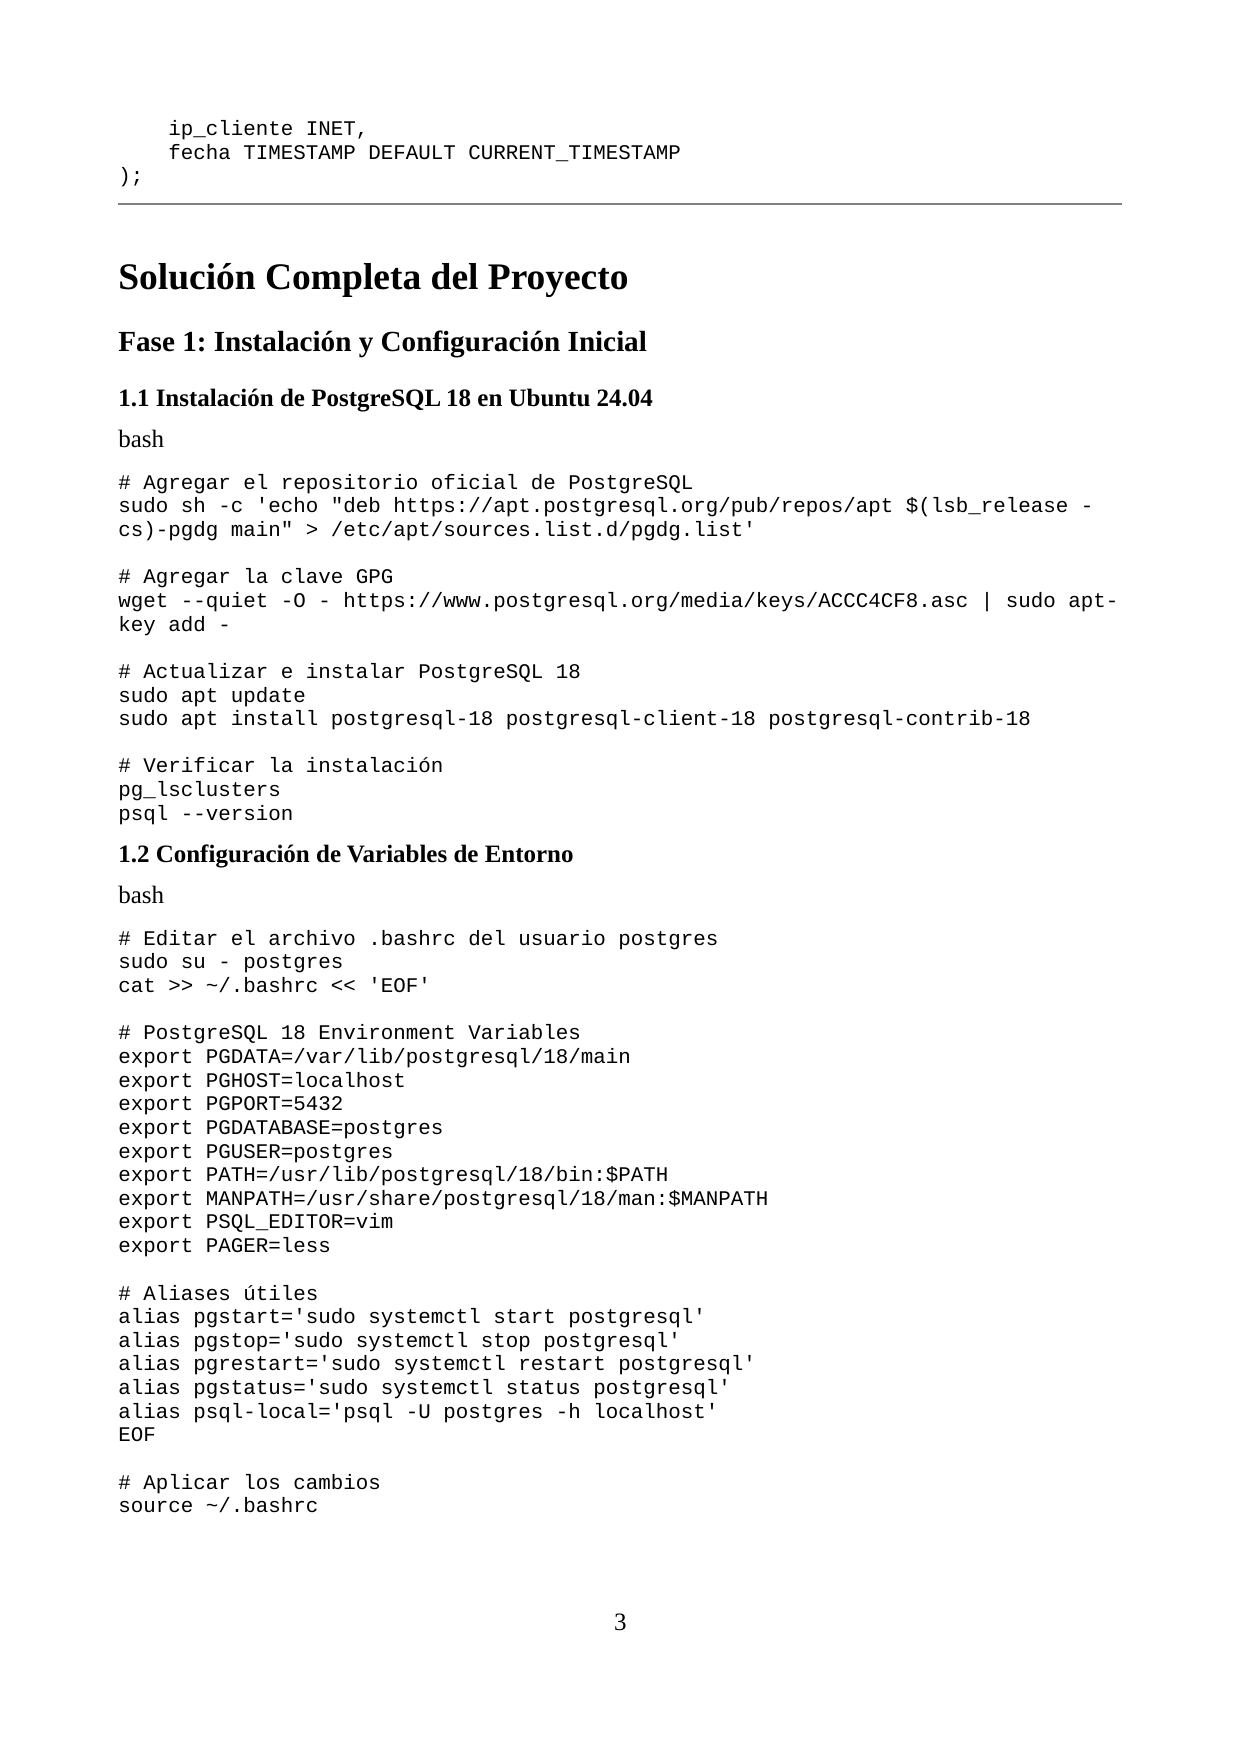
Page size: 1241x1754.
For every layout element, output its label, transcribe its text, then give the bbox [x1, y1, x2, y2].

text export PGDATA=/var/lib/postgresql/18/main [118, 1046, 1122, 1070]
text export PGHOST=localhost [118, 1070, 1122, 1093]
text wget --quiet -O - https://www.postgresql.org/media/keys/ACCC4CF8.asc | sudo apt-key add - [118, 590, 1122, 637]
text sudo sh -c 'echo "deb https://apt.postgresql.org/pub/repos/apt $(lsb_release -cs)-pgdg main" > /etc/apt/sources.list.d/pgdg.list' [118, 495, 1122, 543]
text pg_lsclusters [118, 779, 1122, 803]
text alias psql-local='psql -U postgres -h localhost' [118, 1401, 1122, 1424]
subtitle 1.1 Instalación de PostgreSQL 18 en Ubuntu 24.04 [118, 383, 1122, 412]
text export PGUSER=postgres [118, 1141, 1122, 1164]
text export PGPORT=5432 [118, 1093, 1122, 1117]
subtitle Fase 1: Instalación y Configuración Inicial [118, 324, 1122, 358]
text bash [118, 424, 1122, 453]
text # Aplicar los cambios [118, 1472, 1122, 1495]
text alias pgrestart='sudo systemctl restart postgresql' [118, 1353, 1122, 1377]
text fecha TIMESTAMP DEFAULT CURRENT_TIMESTAMP [118, 142, 1122, 165]
text alias pgstop='sudo systemctl stop postgresql' [118, 1330, 1122, 1353]
text export MANPATH=/usr/share/postgresql/18/man:$MANPATH [118, 1188, 1122, 1212]
text sudo su - postgres [118, 951, 1122, 975]
text export PATH=/usr/lib/postgresql/18/bin:$PATH [118, 1164, 1122, 1188]
text # Actualizar e instalar PostgreSQL 18 [118, 661, 1122, 684]
text export PGDATABASE=postgres [118, 1117, 1122, 1141]
text export PAGER=less [118, 1235, 1122, 1259]
text # Aliases útiles [118, 1282, 1122, 1306]
text # PostgreSQL 18 Environment Variables [118, 1022, 1122, 1046]
text source ~/.bashrc [118, 1495, 1122, 1519]
text # Verificar la instalación [118, 756, 1122, 779]
subtitle Solución Completa del Proyecto [118, 254, 1122, 297]
text ip_cliente INET, [118, 118, 1122, 142]
text alias pgstatus='sudo systemctl status postgresql' [118, 1377, 1122, 1401]
text cat >> ~/.bashrc << 'EOF' [118, 975, 1122, 999]
text ); [118, 165, 1122, 189]
text export PSQL_EDITOR=vim [118, 1212, 1122, 1235]
text sudo apt update [118, 684, 1122, 708]
text bash [118, 880, 1122, 909]
text # Editar el archivo .bashrc del usuario postgres [118, 928, 1122, 951]
text sudo apt install postgresql-18 postgresql-client-18 postgresql-contrib-18 [118, 708, 1122, 732]
text # Agregar la clave GPG [118, 566, 1122, 590]
text psql --version [118, 803, 1122, 826]
text EOF [118, 1424, 1122, 1448]
text # Agregar el repositorio oficial de PostgreSQL [118, 472, 1122, 495]
subtitle 1.2 Configuración de Variables de Entorno [118, 839, 1122, 868]
text alias pgstart='sudo systemctl start postgresql' [118, 1306, 1122, 1330]
